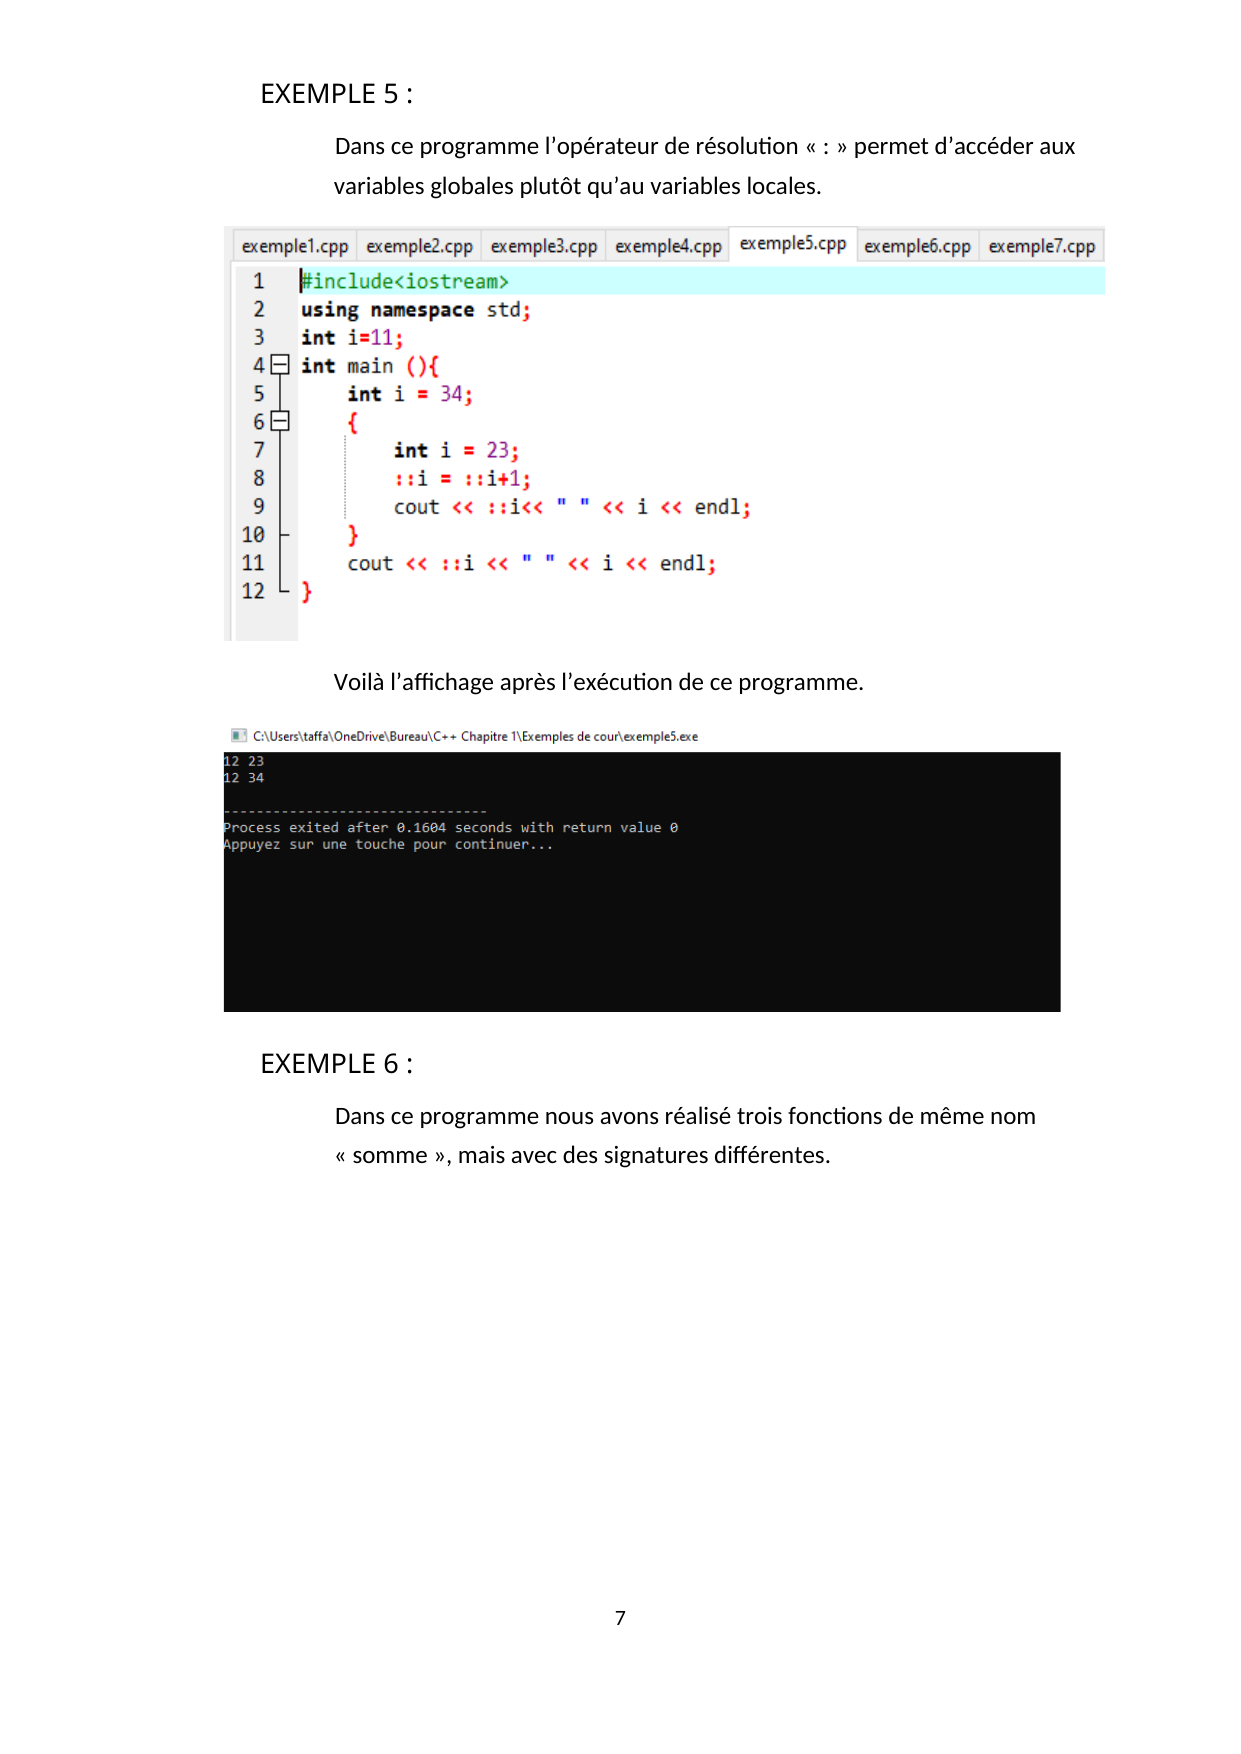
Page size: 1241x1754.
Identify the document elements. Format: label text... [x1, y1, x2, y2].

subtitle EXEMPLE 5 : [186, 75, 1128, 112]
text Dans ce programme l’opérateur de résolution « : » permet d’accéder aux variables globales plutôt qu’au variables locales. [334, 130, 1128, 200]
subtitle EXEMPLE 6 : [186, 1045, 1128, 1082]
text Voilà l’affichage après l’exécution de ce programme. [297, 666, 1128, 696]
text Dans ce programme nous avons réalisé trois fonctions de même nom « somme », mais avec des signatures différentes. [334, 1100, 1128, 1170]
